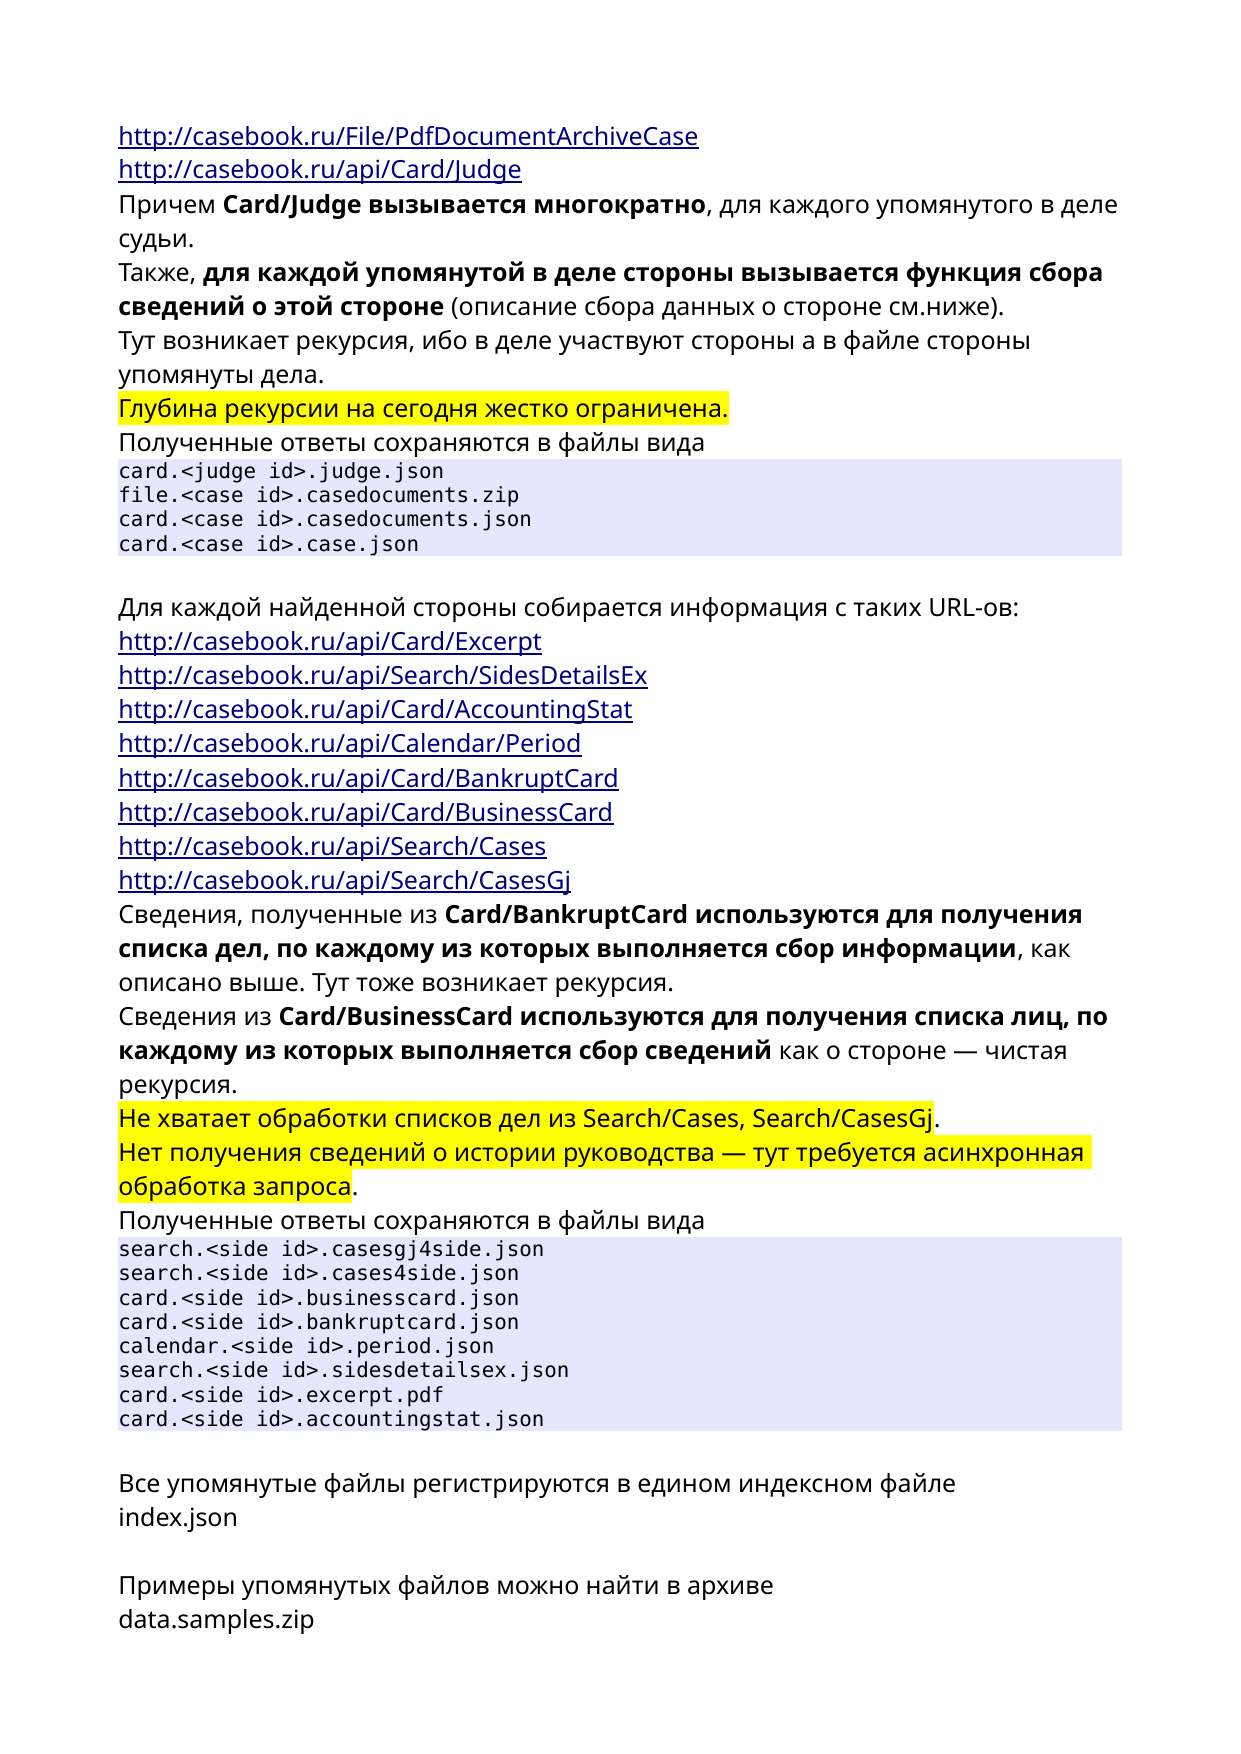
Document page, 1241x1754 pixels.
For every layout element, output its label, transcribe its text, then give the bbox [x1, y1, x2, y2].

text http://casebook.ru/api/Card/AccountingStat [118, 692, 1122, 726]
text card.<case id>.casedocuments.json [118, 507, 1122, 532]
text Сведения, полученные из Card/BankruptCard используются для получения списка дел, по каждому из которых выполняется сбор информации, как описано выше. Тут тоже возникает рекурсия. [118, 896, 1122, 999]
text Примеры упомянутых файлов можно найти в архиве [118, 1567, 1122, 1602]
text calendar.<side id>.period.json [118, 1334, 1122, 1358]
text Тут возникает рекурсия, ибо в деле участвуют стороны а в файле стороны упомянуты дела. [118, 322, 1122, 391]
text Глубина рекурсии на сегодня жестко ограничена. [118, 391, 1122, 425]
text Для каждой найденной стороны собирается информация с таких URL-ов: [118, 590, 1122, 624]
text Сведения из Card/BusinessCard используются для получения списка лиц, по каждому из которых выполняется сбор сведений как о стороне — чистая рекурсия. [118, 999, 1122, 1101]
text http://casebook.ru/api/Search/CasesGj [118, 862, 1122, 896]
text card.<judge id>.judge.json [118, 459, 1122, 483]
text Нет получения сведений о истории руководства — тут требуется асинхронная обработка запроса. [118, 1135, 1122, 1203]
text Также, для каждой упомянутой в деле стороны вызывается функция сбора сведений о этой стороне (описание сбора данных о стороне см.ниже). [118, 254, 1122, 322]
text Полученные ответы сохраняются в файлы вида [118, 1203, 1122, 1237]
text http://casebook.ru/api/Card/Excerpt [118, 624, 1122, 658]
text Причем Card/Judge вызывается многократно, для каждого упомянутого в деле судьи. [118, 186, 1122, 254]
text file.<case id>.casedocuments.zip [118, 483, 1122, 507]
text http://casebook.ru/api/Card/BusinessCard [118, 794, 1122, 828]
text http://casebook.ru/api/Card/Judge [118, 152, 1122, 186]
text http://casebook.ru/api/Search/SidesDetailsEx [118, 658, 1122, 692]
text search.<side id>.casesgj4side.json [118, 1237, 1122, 1261]
text search.<side id>.sidesdetailsex.json [118, 1358, 1122, 1383]
text http://casebook.ru/api/Card/BankruptCard [118, 760, 1122, 794]
text index.json [118, 1499, 1122, 1533]
text Полученные ответы сохраняются в файлы вида [118, 425, 1122, 459]
text card.<case id>.case.json [118, 532, 1122, 556]
text data.samples.zip [118, 1602, 1122, 1636]
text card.<side id>.bankruptcard.json [118, 1310, 1122, 1334]
text http://casebook.ru/File/PdfDocumentArchiveCase [118, 118, 1122, 152]
text http://casebook.ru/api/Calendar/Period [118, 726, 1122, 760]
text card.<side id>.businesscard.json [118, 1286, 1122, 1310]
text Все упомянутые файлы регистрируются в едином индексном файле [118, 1465, 1122, 1499]
text search.<side id>.cases4side.json [118, 1261, 1122, 1286]
text Не хватает обработки списков дел из Search/Cases, Search/CasesGj. [118, 1101, 1122, 1135]
text card.<side id>.accountingstat.json [118, 1407, 1122, 1431]
text card.<side id>.excerpt.pdf [118, 1383, 1122, 1407]
text http://casebook.ru/api/Search/Cases [118, 828, 1122, 862]
